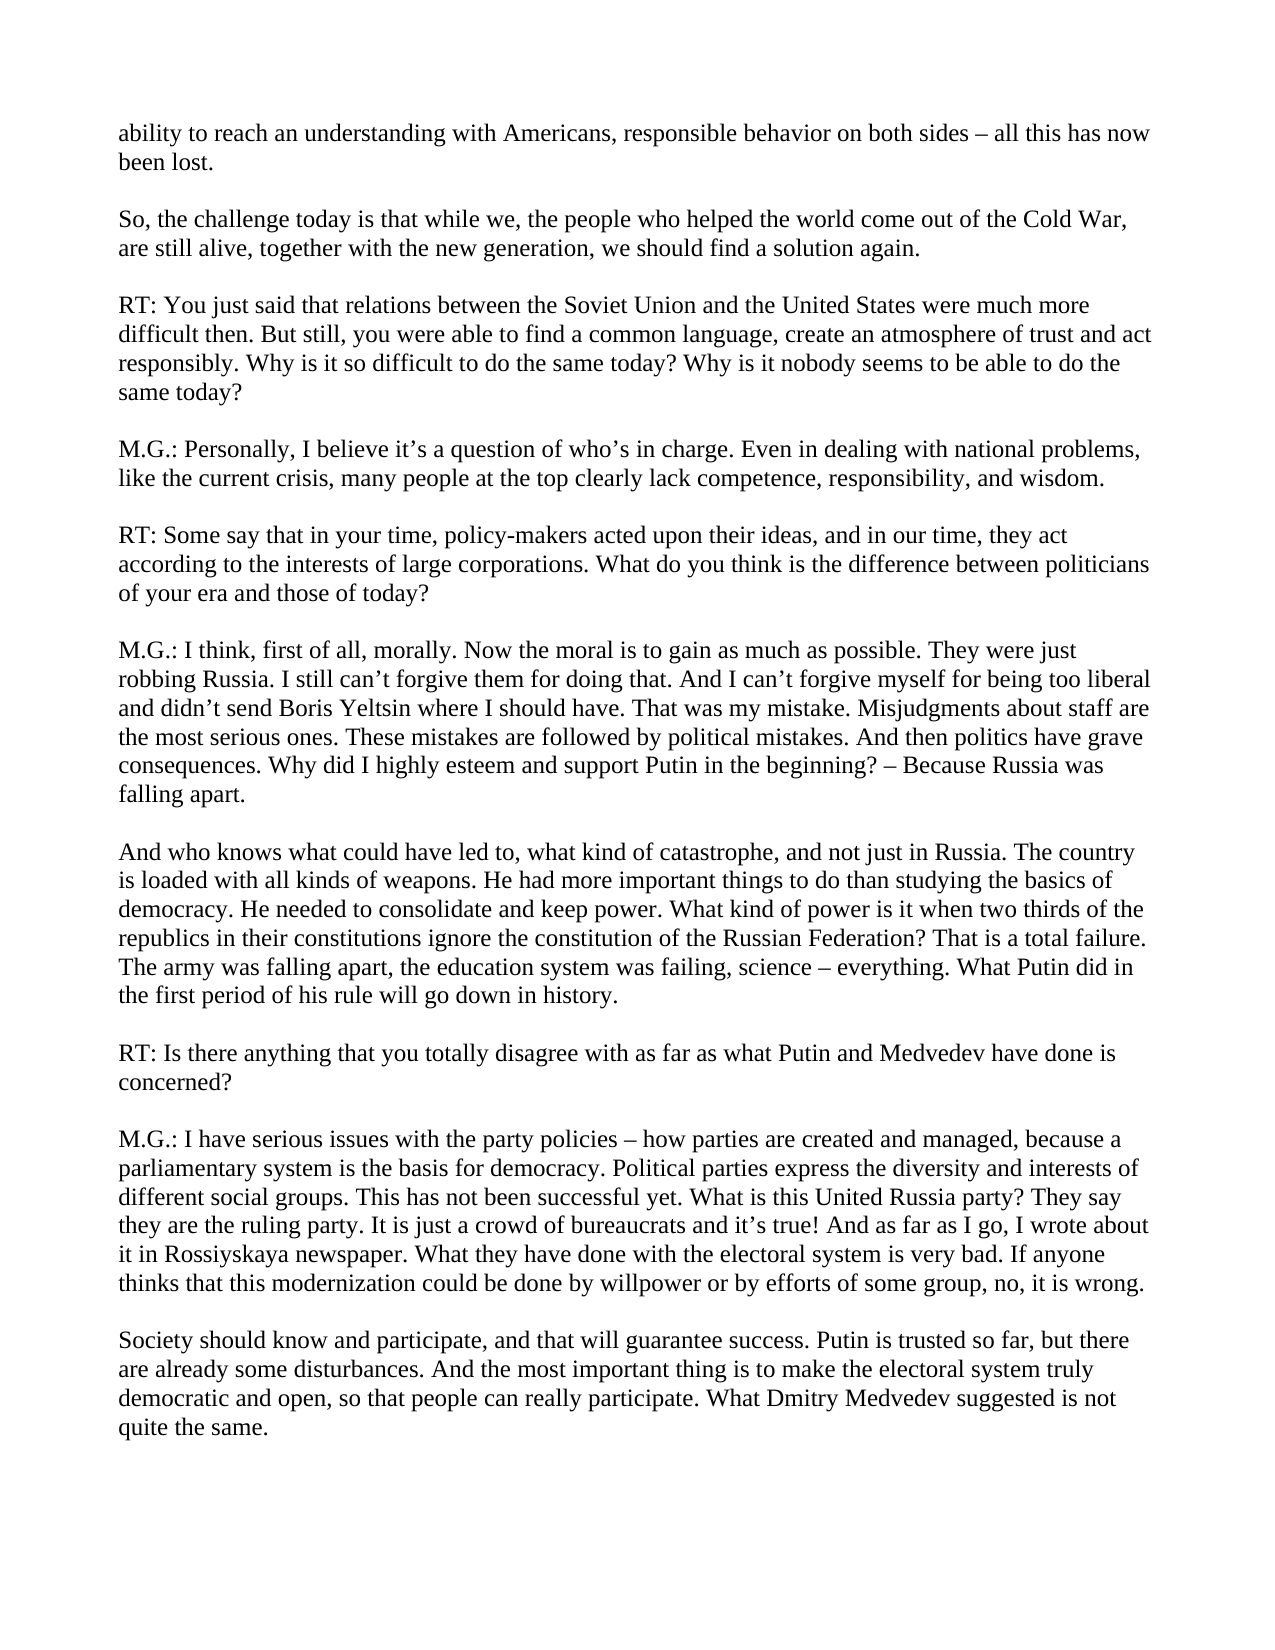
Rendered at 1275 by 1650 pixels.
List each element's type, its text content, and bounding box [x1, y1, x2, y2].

text ability to reach an understanding with Americans, responsible behavior on both sides – all this has now been lost. [118, 118, 1157, 176]
text RT: Is there anything that you totally disagree with as far as what Putin and Medvedev have done is concerned? [118, 1038, 1157, 1096]
text Society should know and participate, and that will guarantee success. Putin is trusted so far, but there are already some disturbances. And the most important thing is to make the electoral system truly democratic and open, so that people can really participate. What Dmitry Medvedev suggested is not quite the same. [118, 1326, 1157, 1441]
text So, the challenge today is that while we, the people who helped the world come out of the Cold War, are still alive, together with the new generation, we should find a solution again. [118, 204, 1157, 262]
text And who knows what could have led to, what kind of catastrophe, and not just in Russia. The country is loaded with all kinds of weapons. He had more important things to do than studying the basics of democracy. He needed to consolidate and keep power. What kind of power is it when two thirds of the republics in their constitutions ignore the constitution of the Russian Federation? That is a total failure. The army was falling apart, the education system was failing, science – everything. What Putin did in the first period of his rule will go down in history. [118, 837, 1157, 1009]
text M.G.: I have serious issues with the party policies – how parties are created and managed, because a parliamentary system is the basis for democracy. Political parties express the diversity and interests of different social groups. This has not been successful yet. What is this United Russia party? They say they are the ruling party. It is just a crowd of bureaucrats and it’s true! And as far as I go, I wrote about it in Rossiyskaya newspaper. What they have done with the electoral system is very bad. If anyone thinks that this modernization could be done by willpower or by efforts of some group, no, it is wrong. [118, 1124, 1157, 1297]
text RT: You just said that relations between the Soviet Union and the United States were much more difficult then. But still, you were able to find a common language, create an atmosphere of trust and act responsibly. Why is it so difficult to do the same today? Why is it nobody seems to be able to do the same today? [118, 291, 1157, 406]
text RT: Some say that in your time, policy-makers acted upon their ideas, and in our time, they act according to the interests of large corporations. What do you think is the difference between politicians of your era and those of today? [118, 521, 1157, 607]
text M.G.: Personally, I believe it’s a question of who’s in charge. Even in dealing with national problems, like the current crisis, many people at the top clearly lack competence, responsibility, and wisdom. [118, 434, 1157, 492]
text M.G.: I think, first of all, morally. Now the moral is to gain as much as possible. They were just robbing Russia. I still can’t forgive them for doing that. And I can’t forgive myself for being too liberal and didn’t send Boris Yeltsin where I should have. That was my mistake. Misjudgments about staff are the most serious ones. These mistakes are followed by political mistakes. And then politics have grave consequences. Why did I highly esteem and support Putin in the beginning? – Because Russia was falling apart. [118, 636, 1157, 808]
